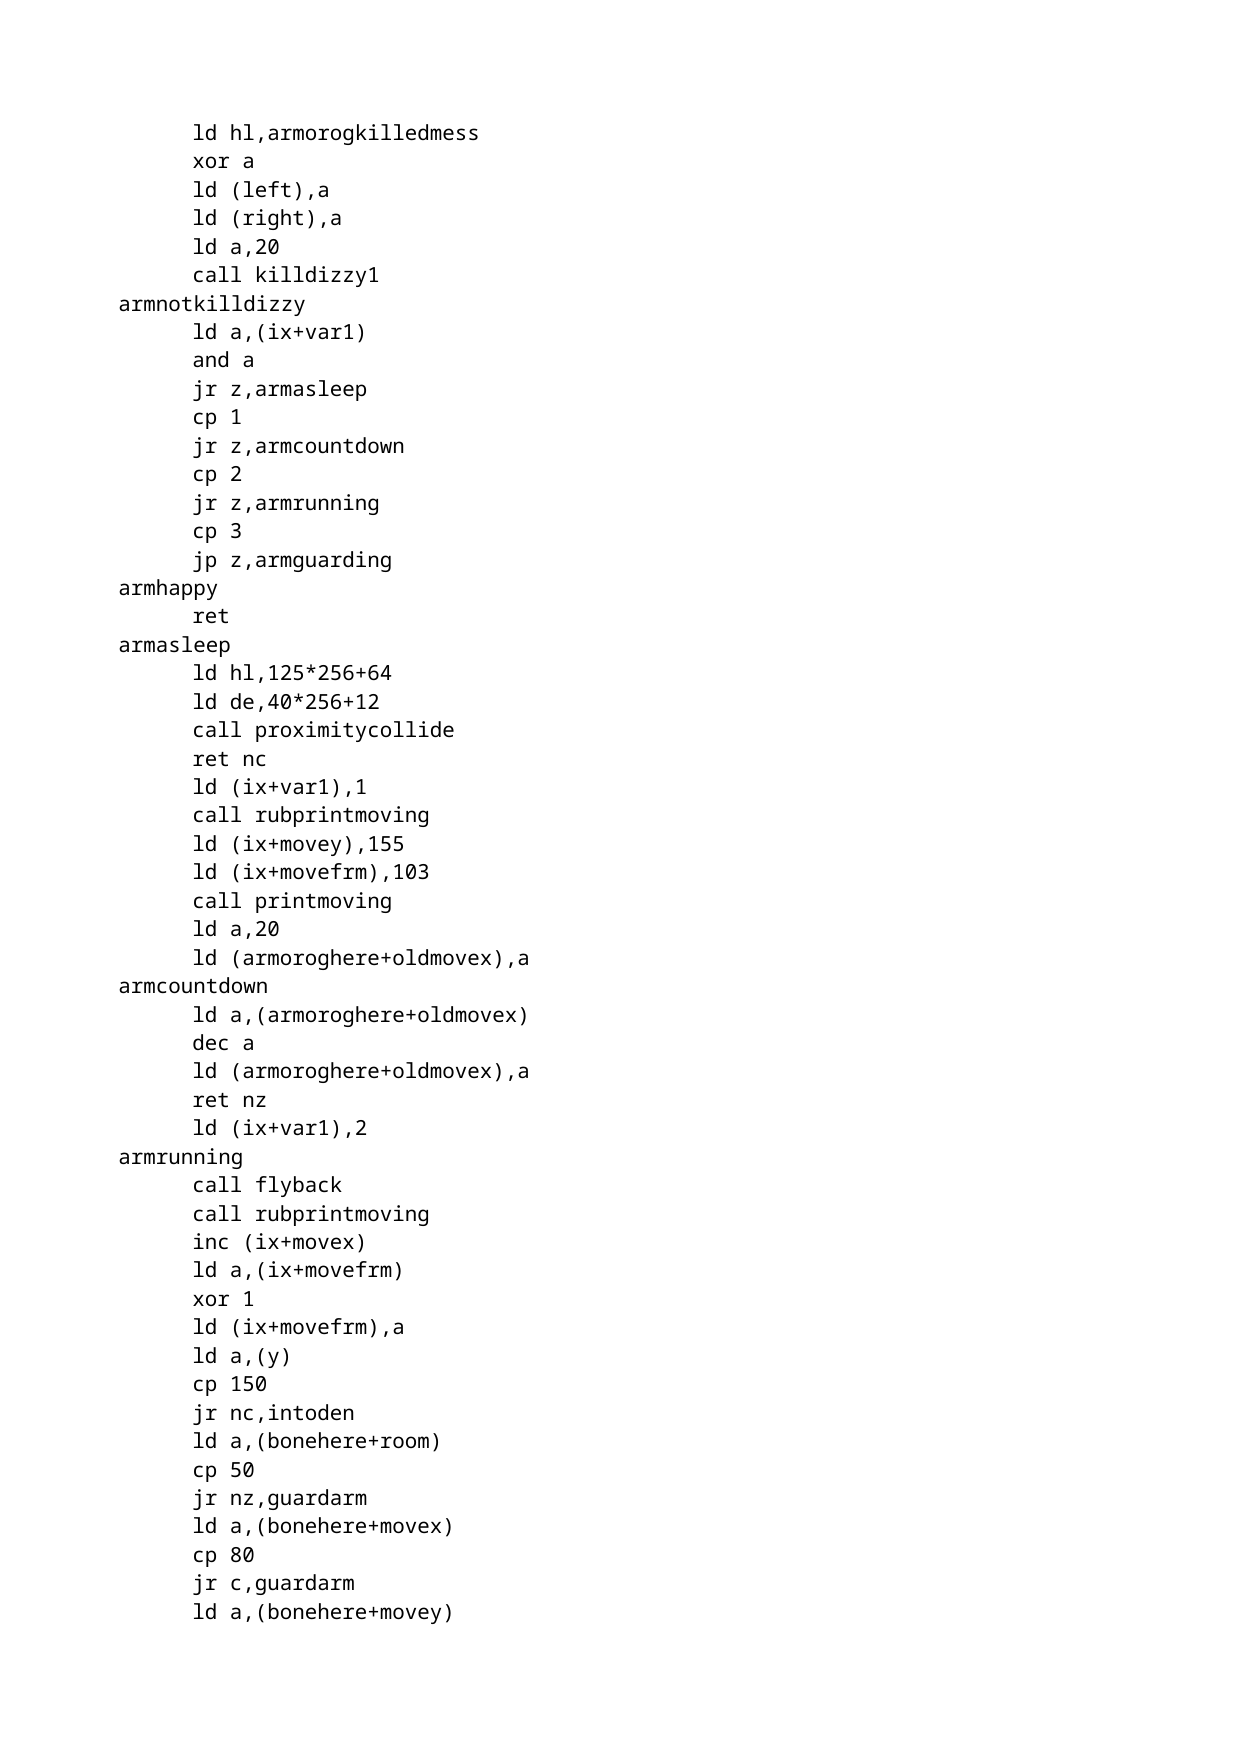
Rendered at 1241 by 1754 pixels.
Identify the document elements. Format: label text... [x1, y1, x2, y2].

text dec a [118, 1028, 1122, 1057]
text ld a,(ix+movefrm) [118, 1256, 1122, 1284]
text ld (ix+movefrm),103 [118, 857, 1122, 886]
text armrunning [118, 1142, 1122, 1170]
text jp z,armguarding [118, 545, 1122, 573]
text jr z,armasleep [118, 374, 1122, 402]
text call printmoving [118, 886, 1122, 914]
text ld (ix+movefrm),a [118, 1312, 1122, 1341]
text ld de,40*256+12 [118, 687, 1122, 715]
text ld (ix+movey),155 [118, 829, 1122, 857]
text call rubprintmoving [118, 801, 1122, 829]
text ld a,(bonehere+movex) [118, 1512, 1122, 1540]
text ld hl,125*256+64 [118, 658, 1122, 687]
text ld (ix+var1),2 [118, 1113, 1122, 1142]
text armhappy [118, 573, 1122, 602]
text ld a,(y) [118, 1341, 1122, 1369]
text ret nz [118, 1085, 1122, 1113]
text cp 2 [118, 459, 1122, 488]
text jr c,guardarm [118, 1568, 1122, 1597]
text cp 150 [118, 1369, 1122, 1398]
text and a [118, 346, 1122, 374]
text call proximitycollide [118, 715, 1122, 744]
text jr nc,intoden [118, 1398, 1122, 1426]
text armcountdown [118, 971, 1122, 1000]
text ld a,(bonehere+room) [118, 1426, 1122, 1455]
text ld a,20 [118, 914, 1122, 943]
text ld (ix+var1),1 [118, 772, 1122, 801]
text jr z,armcountdown [118, 431, 1122, 459]
text jr z,armrunning [118, 488, 1122, 516]
text ld a,(ix+var1) [118, 317, 1122, 346]
text cp 1 [118, 402, 1122, 431]
text call killdizzy1 [118, 260, 1122, 289]
text xor 1 [118, 1284, 1122, 1312]
text ld a,(armoroghere+oldmovex) [118, 1000, 1122, 1028]
text ld (left),a [118, 175, 1122, 203]
text ret [118, 602, 1122, 630]
text call rubprintmoving [118, 1199, 1122, 1227]
text ld (armoroghere+oldmovex),a [118, 943, 1122, 971]
text ret nc [118, 744, 1122, 772]
text ld a,(bonehere+movey) [118, 1597, 1122, 1625]
text xor a [118, 147, 1122, 175]
text inc (ix+movex) [118, 1227, 1122, 1256]
text cp 80 [118, 1540, 1122, 1568]
text ld (right),a [118, 203, 1122, 232]
text cp 50 [118, 1455, 1122, 1483]
text ld (armoroghere+oldmovex),a [118, 1057, 1122, 1085]
text armasleep [118, 630, 1122, 658]
text ld a,20 [118, 232, 1122, 260]
text jr nz,guardarm [118, 1483, 1122, 1512]
text cp 3 [118, 516, 1122, 545]
text ld hl,armorogkilledmess [118, 118, 1122, 147]
text call flyback [118, 1170, 1122, 1199]
text armnotkilldizzy [118, 289, 1122, 317]
